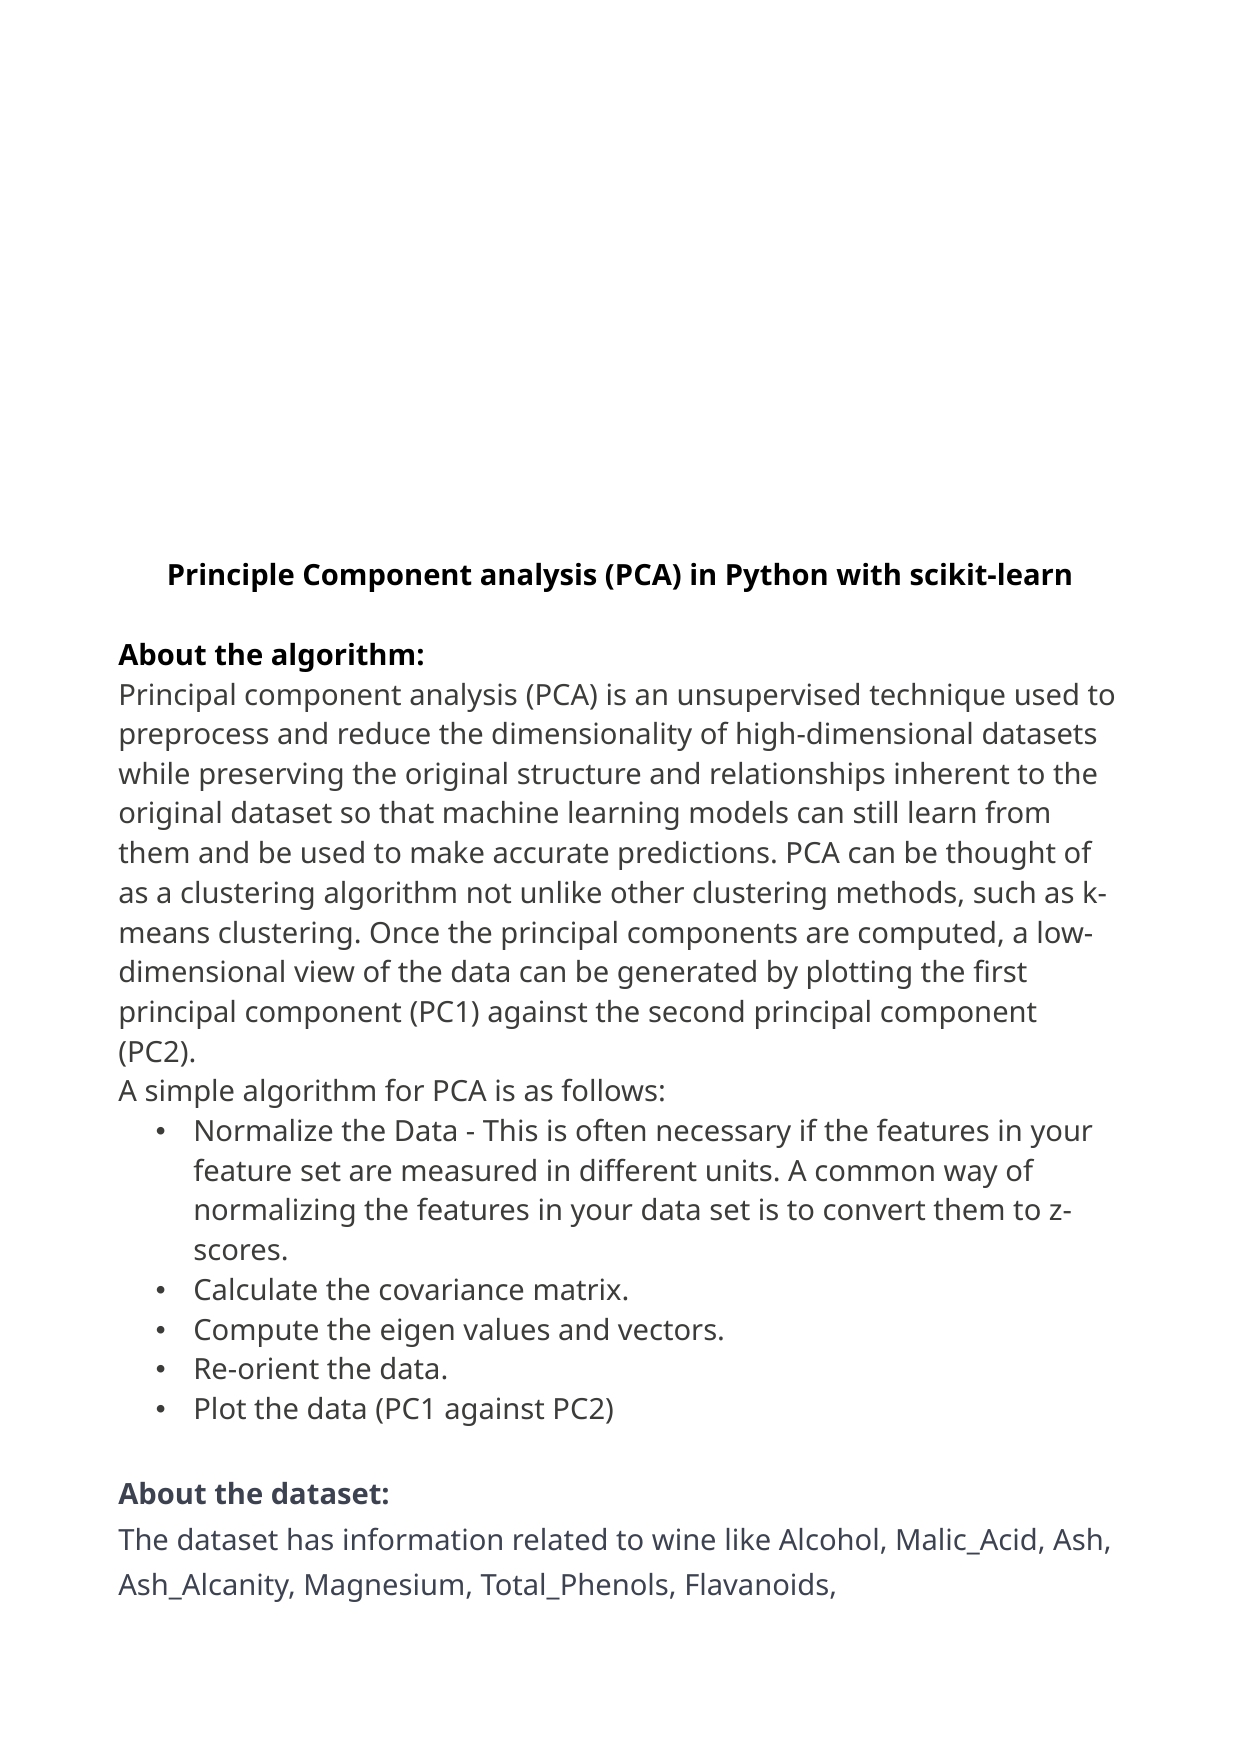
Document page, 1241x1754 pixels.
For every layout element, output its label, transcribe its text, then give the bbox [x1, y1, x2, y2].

list Plot the data (PC1 against PC2) [156, 1388, 1122, 1428]
list Calculate the covariance matrix. [156, 1269, 1122, 1309]
text About the algorithm: [118, 634, 1122, 674]
text A simple algorithm for PCA is as follows: [118, 1071, 1122, 1110]
text About the dataset: [118, 1473, 1122, 1513]
list Compute the eigen values and vectors. [156, 1309, 1122, 1348]
list Normalize the Data - This is often necessary if the features in your feature set are measured in different units. A common way of normalizing the features in your data set is to convert them to z-scores. [156, 1110, 1122, 1269]
text Principal component analysis (PCA) is an unsupervised technique used to preprocess and reduce the dimensionality of high-dimensional datasets while preserving the original structure and relationships inherent to the original dataset so that machine learning models can still learn from them and be used to make accurate predictions. PCA can be thought of as a clustering algorithm not unlike other clustering methods, such as k-means clustering. Once the principal components are computed, a low-dimensional view of the data can be generated by plotting the first principal component (PC1) against the second principal component (PC2). [118, 674, 1122, 1071]
text Principle Component analysis (PCA) in Python with scikit-learn [118, 555, 1122, 594]
list Re-orient the data. [156, 1348, 1122, 1388]
text The dataset has information related to wine like Alcohol, Malic_Acid, Ash, Ash_Alcanity, Magnesium, Total_Phenols, Flavanoids, [118, 1519, 1122, 1604]
